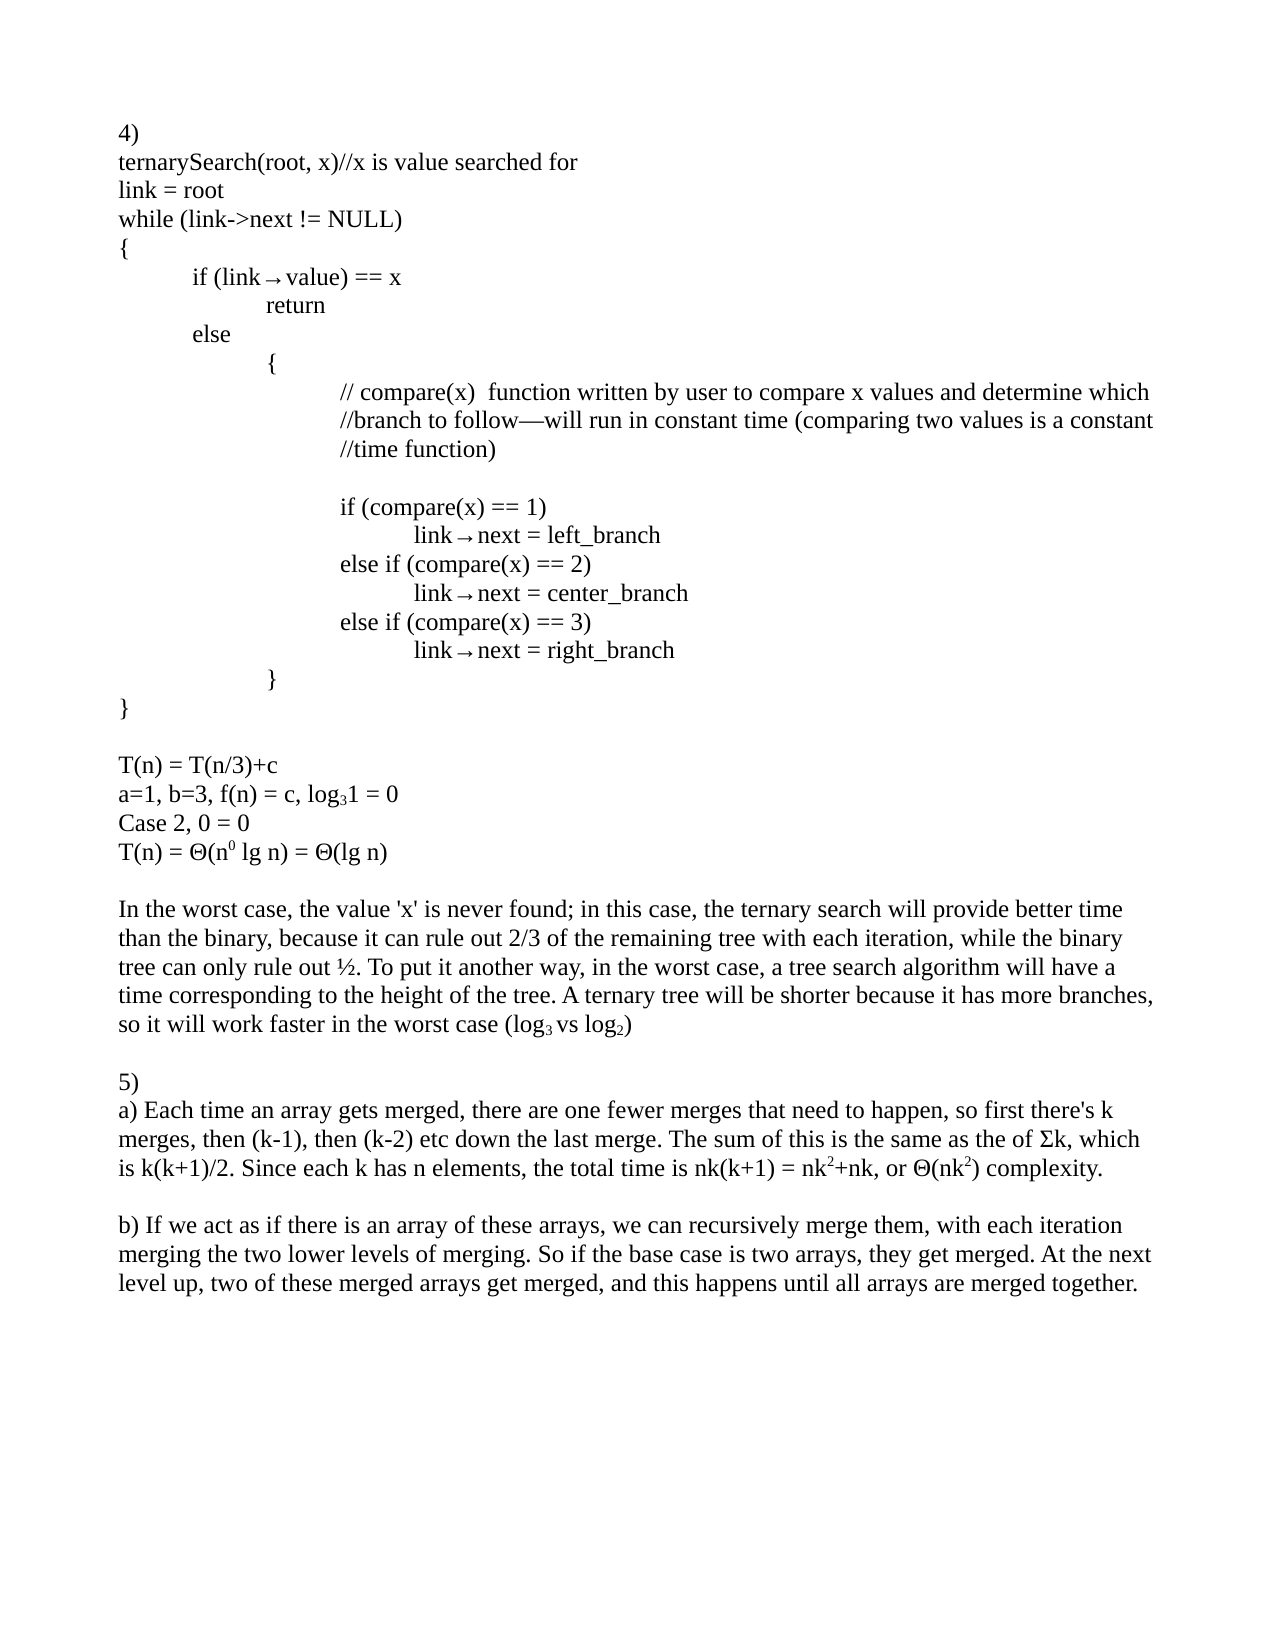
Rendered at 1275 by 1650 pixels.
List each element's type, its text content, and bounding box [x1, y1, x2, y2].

text return [118, 291, 1157, 319]
text // compare(x) function written by user to compare x values and determine which //branch to follow—will run in constant time (comparing two values is a constant //time function) [118, 377, 1157, 463]
text a=1, b=3, f(n) = c, log31 = 0 [118, 779, 1157, 808]
text if (compare(x) == 1) [118, 492, 1157, 521]
text { [118, 233, 1157, 262]
text Case 2, 0 = 0 [118, 808, 1157, 837]
text link→next = right_branch [118, 636, 1157, 664]
text b) If we act as if there is an array of these arrays, we can recursively merge them, with each iteration merging the two lower levels of merging. So if the base case is two arrays, they get merged. At the next level up, two of these merged arrays get merged, and this happens until all arrays are merged together. [118, 1211, 1157, 1297]
text else if (compare(x) == 2) [118, 549, 1157, 578]
text link→next = center_branch [118, 578, 1157, 607]
text 5) [118, 1067, 1157, 1096]
text else if (compare(x) == 3) [118, 607, 1157, 636]
text else [118, 319, 1157, 348]
text 4) [118, 118, 1157, 147]
text link = root [118, 176, 1157, 204]
text if (link→value) == x [118, 262, 1157, 291]
text { [118, 348, 1157, 377]
text T(n) = T(n/3)+c [118, 751, 1157, 779]
text In the worst case, the value 'x' is never found; in this case, the ternary search will provide better time than the binary, because it can rule out 2/3 of the remaining tree with each iteration, while the binary tree can only rule out ½. To put it another way, in the worst case, a tree search algorithm will have a time corresponding to the height of the tree. A ternary tree will be shorter because it has more branches, so it will work faster in the worst case (log3 vs log2) [118, 894, 1157, 1038]
text link→next = left_branch [118, 521, 1157, 549]
text } [118, 664, 1157, 693]
text } [118, 693, 1157, 722]
text while (link->next != NULL) [118, 204, 1157, 233]
text ternarySearch(root, x)//x is value searched for [118, 147, 1157, 176]
text a) Each time an array gets merged, there are one fewer merges that need to happen, so first there's k merges, then (k-1), then (k-2) etc down the last merge. The sum of this is the same as the of Σk, which is k(k+1)/2. Since each k has n elements, the total time is nk(k+1) = nk2+nk, or Θ(nk2) complexity. [118, 1096, 1157, 1182]
text T(n) = Θ(n0 lg n) = Θ(lg n) [118, 837, 1157, 866]
